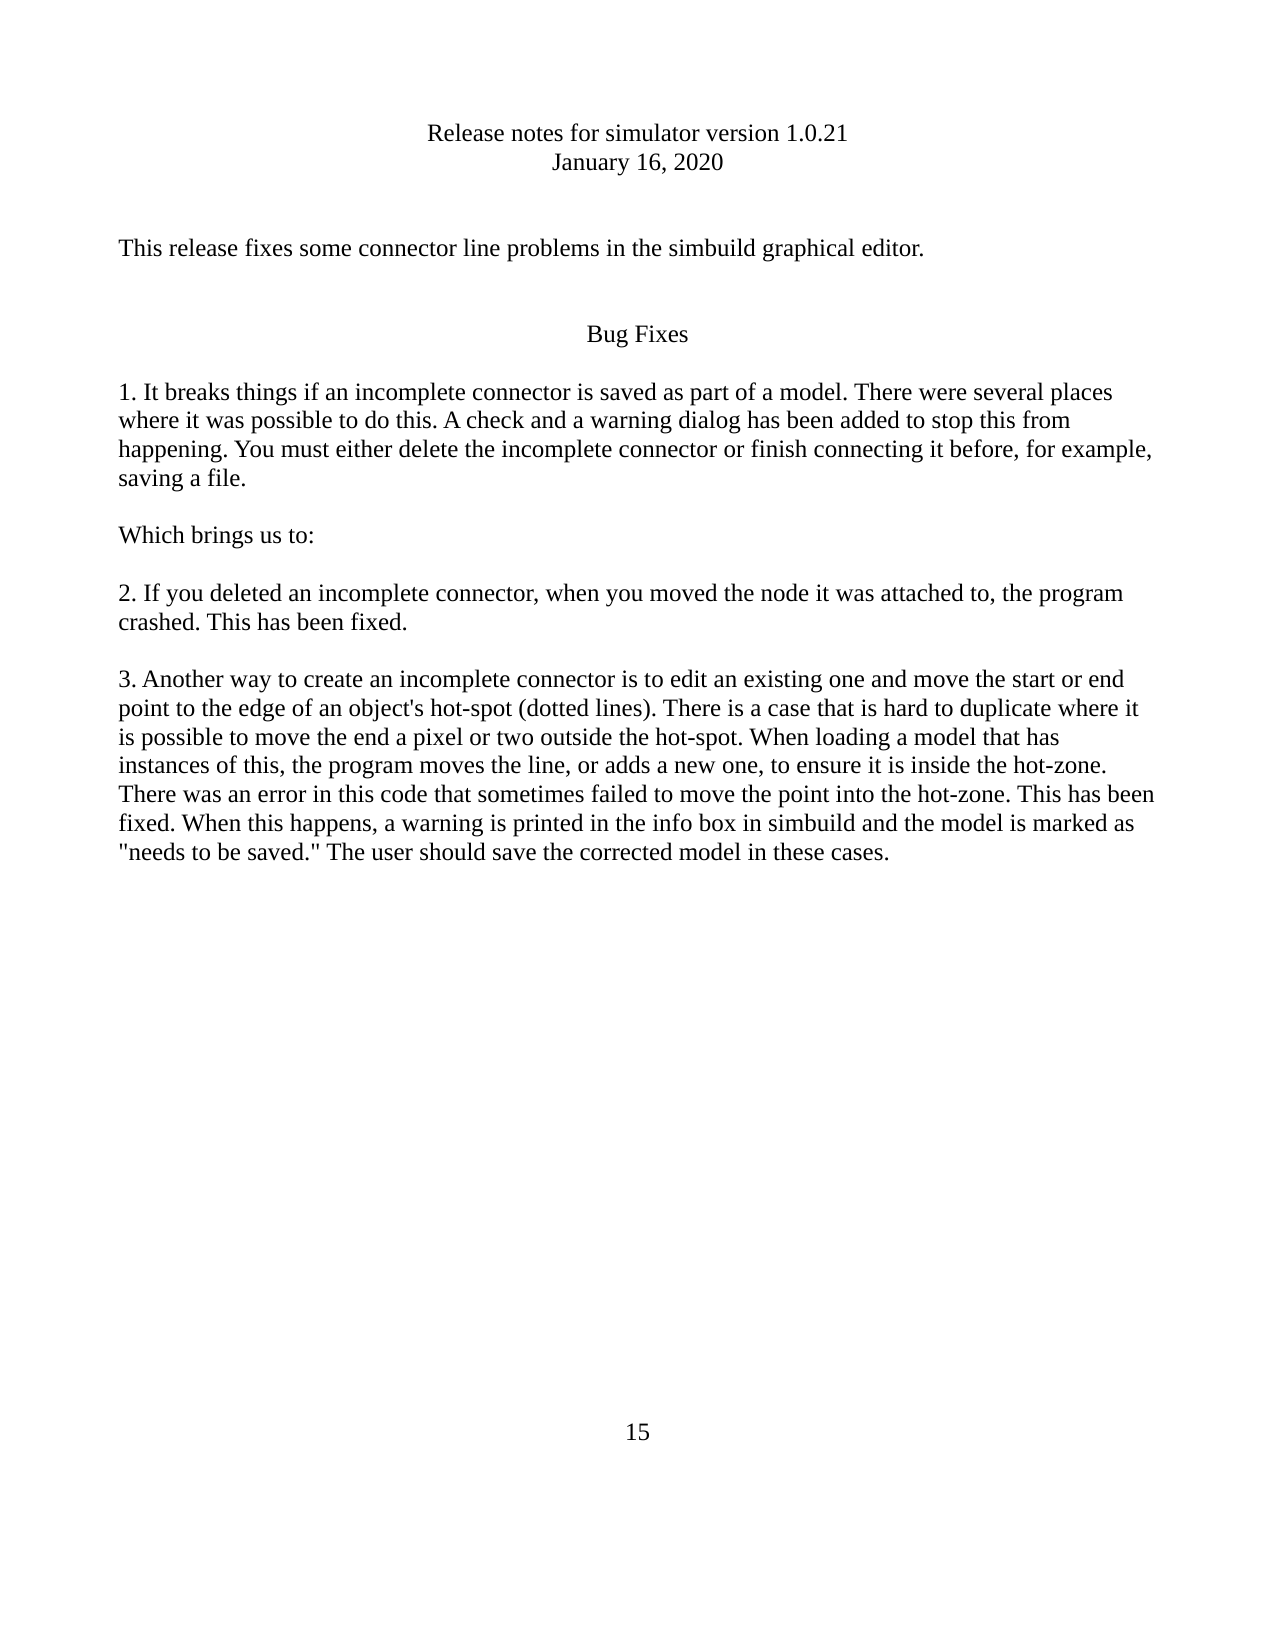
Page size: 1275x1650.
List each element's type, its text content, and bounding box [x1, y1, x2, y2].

text Which brings us to: [118, 521, 1157, 549]
text This release fixes some connector line problems in the simbuild graphical editor. [118, 233, 1157, 262]
text Release notes for simulator version 1.0.21 [118, 118, 1157, 147]
text 2. If you deleted an incomplete connector, when you moved the node it was attached to, the program crashed. This has been fixed. [118, 578, 1157, 636]
text January 16, 2020 [118, 147, 1157, 176]
text 3. Another way to create an incomplete connector is to edit an existing one and move the start or end point to the edge of an object's hot-spot (dotted lines). There is a case that is hard to duplicate where it is possible to move the end a pixel or two outside the hot-spot. When loading a model that has instances of this, the program moves the line, or adds a new one, to ensure it is inside the hot-zone. There was an error in this code that sometimes failed to move the point into the hot-zone. This has been fixed. When this happens, a warning is printed in the info box in simbuild and the model is marked as "needs to be saved." The user should save the corrected model in these cases. [118, 664, 1157, 866]
text Bug Fixes [118, 319, 1157, 348]
text 1. It breaks things if an incomplete connector is saved as part of a model. There were several places where it was possible to do this. A check and a warning dialog has been added to stop this from happening. You must either delete the incomplete connector or finish connecting it before, for example, saving a file. [118, 377, 1157, 492]
